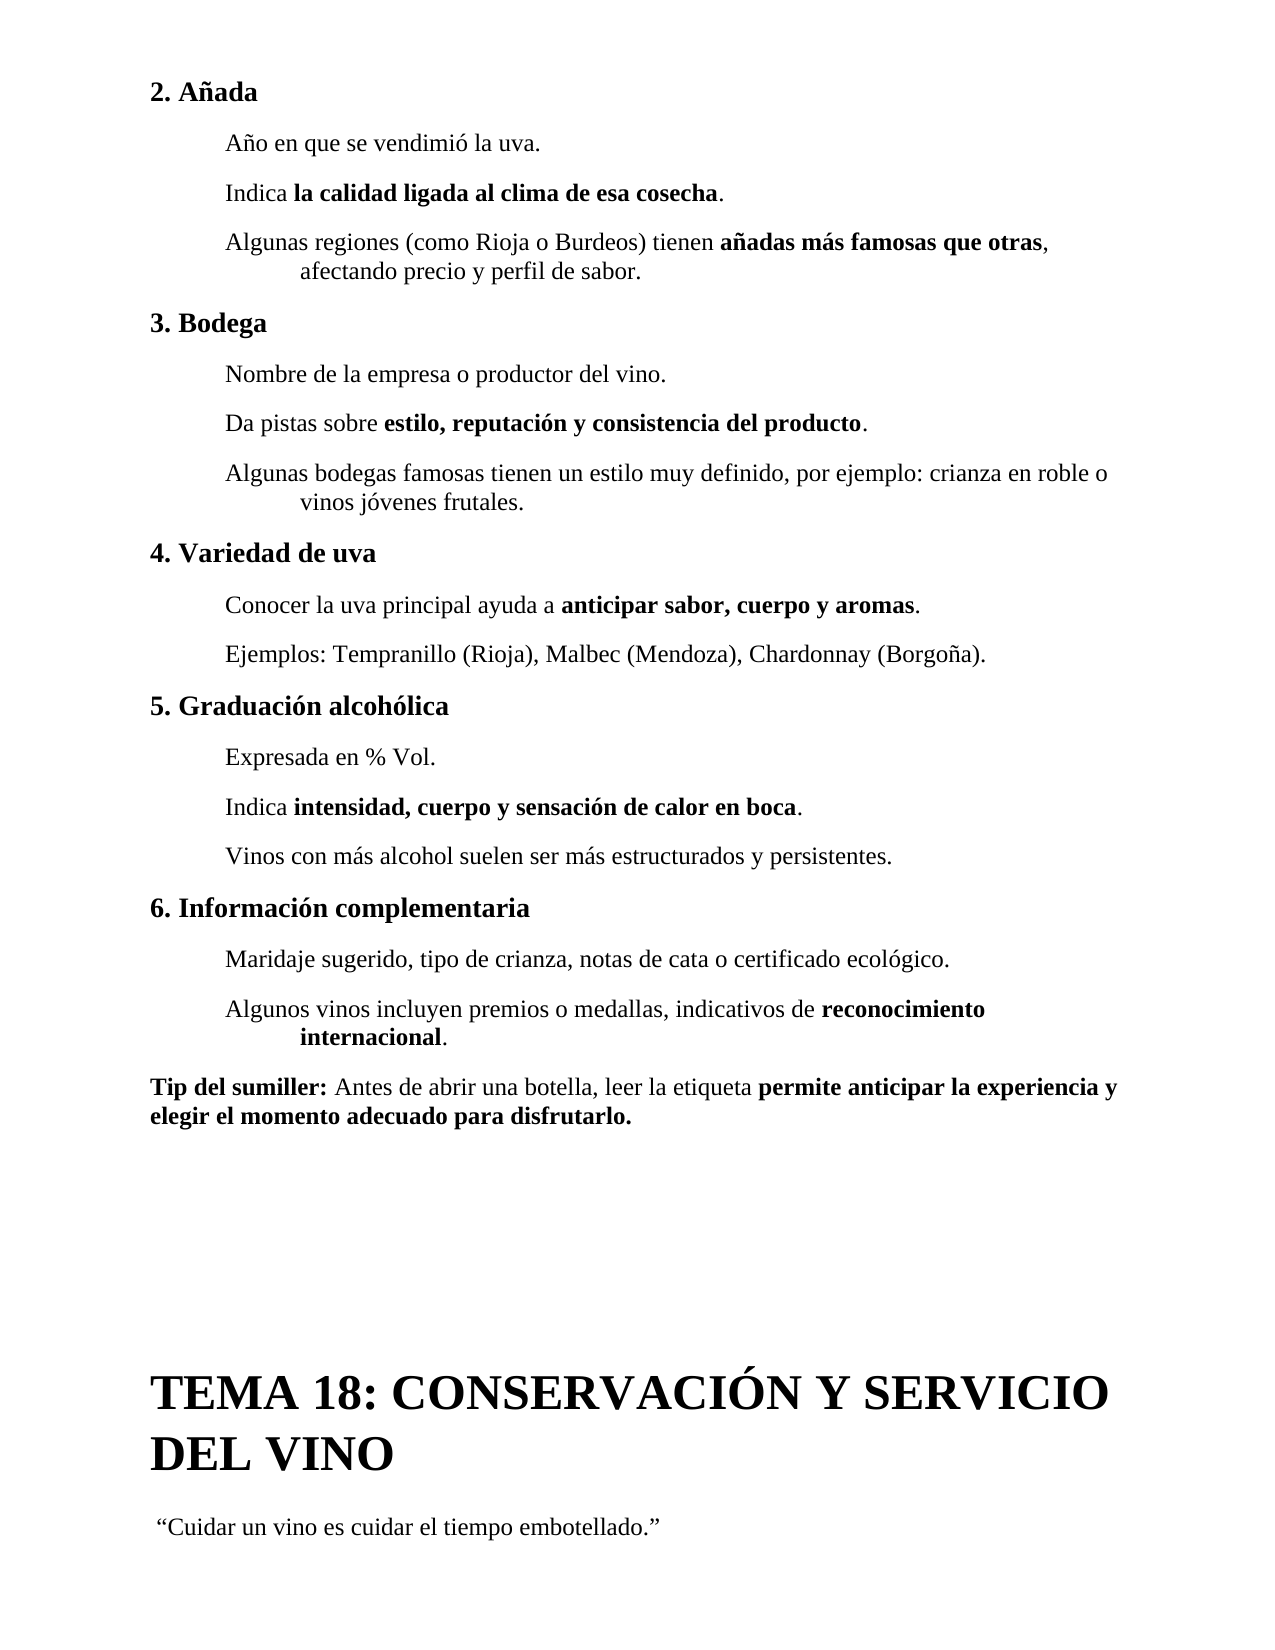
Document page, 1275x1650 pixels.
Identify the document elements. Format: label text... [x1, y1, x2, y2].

list Algunos vinos incluyen premios o medallas, indicativos de reconocimiento internacional. [187, 994, 1125, 1051]
text “Cuidar un vino es cuidar el tiempo embotellado.” [150, 1512, 1125, 1541]
list Da pistas sobre estilo, reputación y consistencia del producto. [187, 408, 1125, 437]
list Expresada en % Vol. [187, 742, 1125, 771]
list Nombre de la empresa o productor del vino. [187, 359, 1125, 388]
list Algunas bodegas famosas tienen un estilo muy definido, por ejemplo: crianza en roble o vinos jóvenes frutales. [187, 458, 1125, 516]
list Maridaje sugerido, tipo de crianza, notas de cata o certificado ecológico. [187, 944, 1125, 973]
list Año en que se vendimió la uva. [187, 128, 1125, 157]
list Ejemplos: Tempranillo (Rioja), Malbec (Mendoza), Chardonnay (Borgoña). [187, 639, 1125, 668]
list Algunas regiones (como Rioja o Burdeos) tienen añadas más famosas que otras, afectando precio y perfil de sabor. [187, 227, 1125, 285]
text 6. Información complementaria [150, 891, 1125, 923]
text 4. Variedad de uva [150, 536, 1125, 569]
text 5. Graduación alcohólica [150, 689, 1125, 721]
text 3. Bodega [150, 306, 1125, 338]
text TEMA 18: CONSERVACIÓN Y SERVICIO DEL VINO [150, 1363, 1125, 1481]
list Indica la calidad ligada al clima de esa cosecha. [187, 178, 1125, 207]
list Conocer la uva principal ayuda a anticipar sabor, cuerpo y aromas. [187, 590, 1125, 618]
list Indica intensidad, cuerpo y sensación de calor en boca. [187, 792, 1125, 820]
list Vinos con más alcohol suelen ser más estructurados y persistentes. [187, 841, 1125, 870]
text 2. Añada [150, 75, 1125, 107]
text Tip del sumiller: Antes de abrir una botella, leer la etiqueta permite anticipar la experiencia y elegir el momento adecuado para disfrutarlo. [150, 1072, 1125, 1129]
